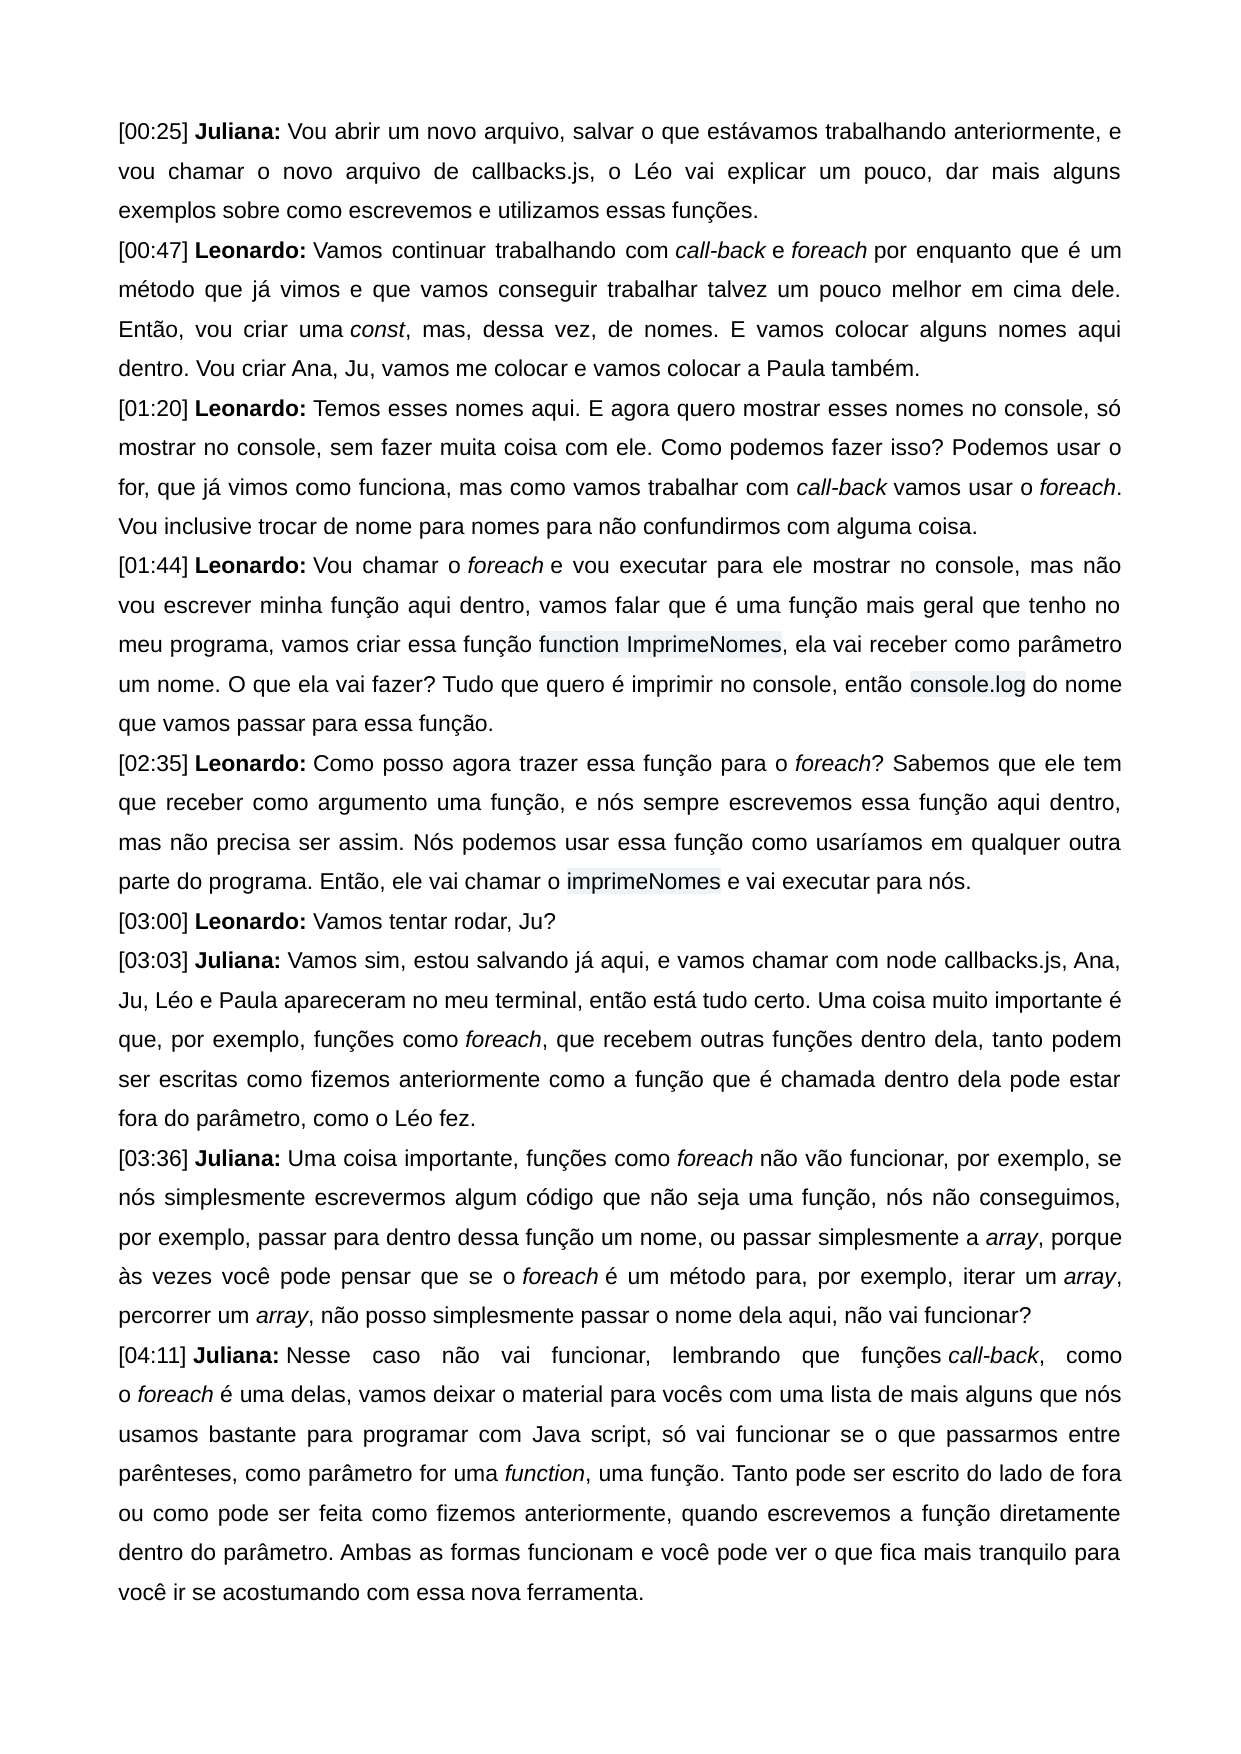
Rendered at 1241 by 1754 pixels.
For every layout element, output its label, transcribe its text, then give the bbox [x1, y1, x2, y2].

text [03:36] Juliana: Uma coisa importante, funções como foreach não vão funcionar, por exemplo, se nós simplesmente escrevermos algum código que não seja uma função, nós não conseguimos, por exemplo, passar para dentro dessa função um nome, ou passar simplesmente a array, porque às vezes você pode pensar que se o foreach é um método para, por exemplo, iterar um array, percorrer um array, não posso simplesmente passar o nome dela aqui, não vai funcionar? [118, 1144, 1122, 1329]
text [01:20] Leonardo: Temos esses nomes aqui. E agora quero mostrar esses nomes no console, só mostrar no console, sem fazer muita coisa com ele. Como podemos fazer isso? Podemos usar o for, que já vimos como funciona, mas como vamos trabalhar com call-back vamos usar o foreach. Vou inclusive trocar de nome para nomes para não confundirmos com alguma coisa. [118, 394, 1122, 539]
text [02:35] Leonardo: Como posso agora trazer essa função para o foreach? Sabemos que ele tem que receber como argumento uma função, e nós sempre escrevemos essa função aqui dentro, mas não precisa ser assim. Nós podemos usar essa função como usaríamos em qualquer outra parte do programa. Então, ele vai chamar o imprimeNomes e vai executar para nós. [118, 750, 1122, 894]
text [00:25] Juliana: Vou abrir um novo arquivo, salvar o que estávamos trabalhando anteriormente, e vou chamar o novo arquivo de callbacks.js, o Léo vai explicar um pouco, dar mais alguns exemplos sobre como escrevemos e utilizamos essas funções. [118, 118, 1122, 223]
text [01:44] Leonardo: Vou chamar o foreach e vou executar para ele mostrar no console, mas não vou escrever minha função aqui dentro, vamos falar que é uma função mais geral que tenho no meu programa, vamos criar essa função function ImprimeNomes, ela vai receber como parâmetro um nome. O que ela vai fazer? Tudo que quero é imprimir no console, então console.log do nome que vamos passar para essa função. [118, 552, 1122, 737]
text [04:11] Juliana: Nesse caso não vai funcionar, lembrando que funções call-back, como o foreach é uma delas, vamos deixar o material para vocês com uma lista de mais alguns que nós usamos bastante para programar com Java script, só vai funcionar se o que passarmos entre parênteses, como parâmetro for uma function, uma função. Tanto pode ser escrito do lado de fora ou como pode ser feita como fizemos anteriormente, quando escrevemos a função diretamente dentro do parâmetro. Ambas as formas funcionam e você pode ver o que fica mais tranquilo para você ir se acostumando com essa nova ferramenta. [118, 1342, 1122, 1605]
text [03:00] Leonardo: Vamos tentar rodar, Ju? [118, 908, 1122, 934]
text [00:47] Leonardo: Vamos continuar trabalhando com call-back e foreach por enquanto que é um método que já vimos e que vamos conseguir trabalhar talvez um pouco melhor em cima dele. Então, vou criar uma const, mas, dessa vez, de nomes. E vamos colocar alguns nomes aqui dentro. Vou criar Ana, Ju, vamos me colocar e vamos colocar a Paula também. [118, 237, 1122, 381]
text [03:03] Juliana: Vamos sim, estou salvando já aqui, e vamos chamar com node callbacks.js, Ana, Ju, Léo e Paula apareceram no meu terminal, então está tudo certo. Uma coisa muito importante é que, por exemplo, funções como foreach, que recebem outras funções dentro dela, tanto podem ser escritas como fizemos anteriormente como a função que é chamada dentro dela pode estar fora do parâmetro, como o Léo fez. [118, 947, 1122, 1131]
